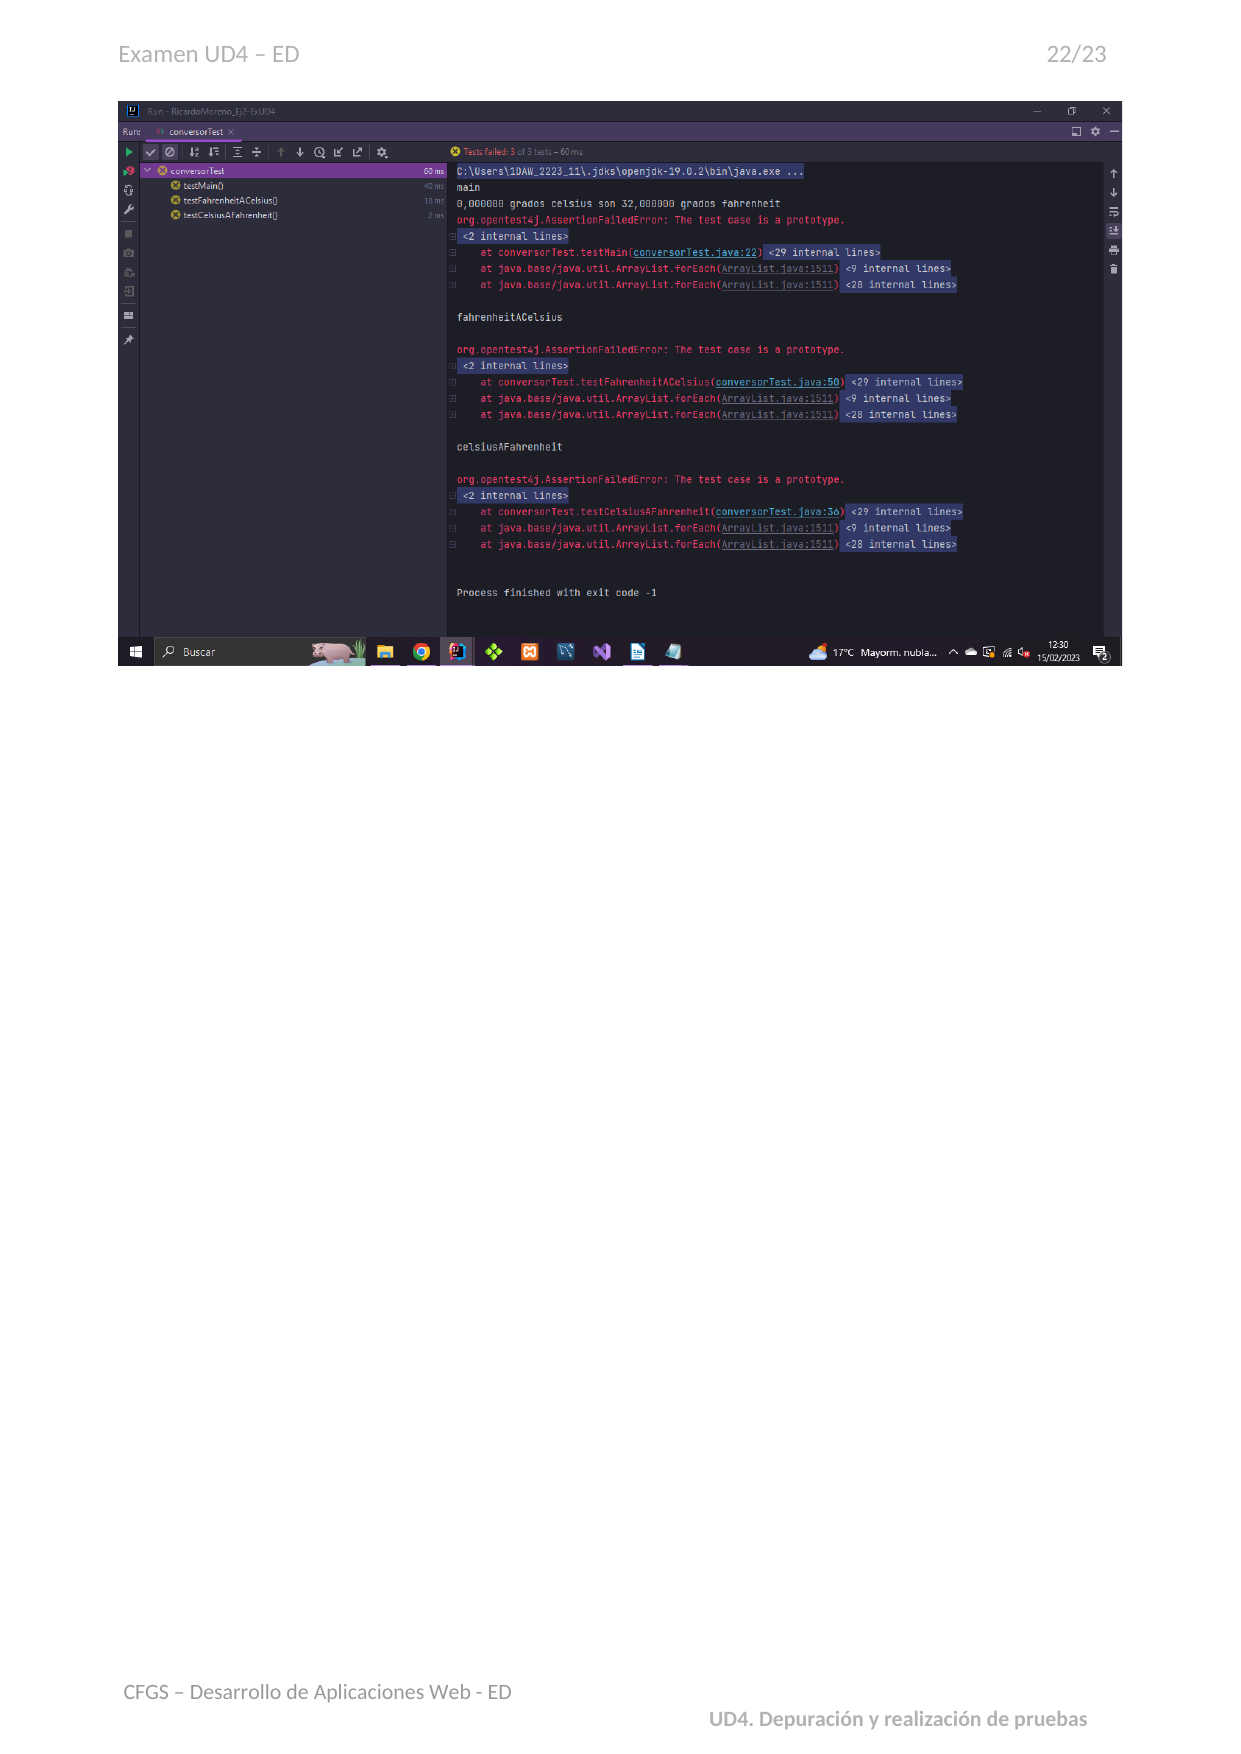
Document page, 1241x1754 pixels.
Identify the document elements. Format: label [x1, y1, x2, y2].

picture [118, 101, 1123, 666]
